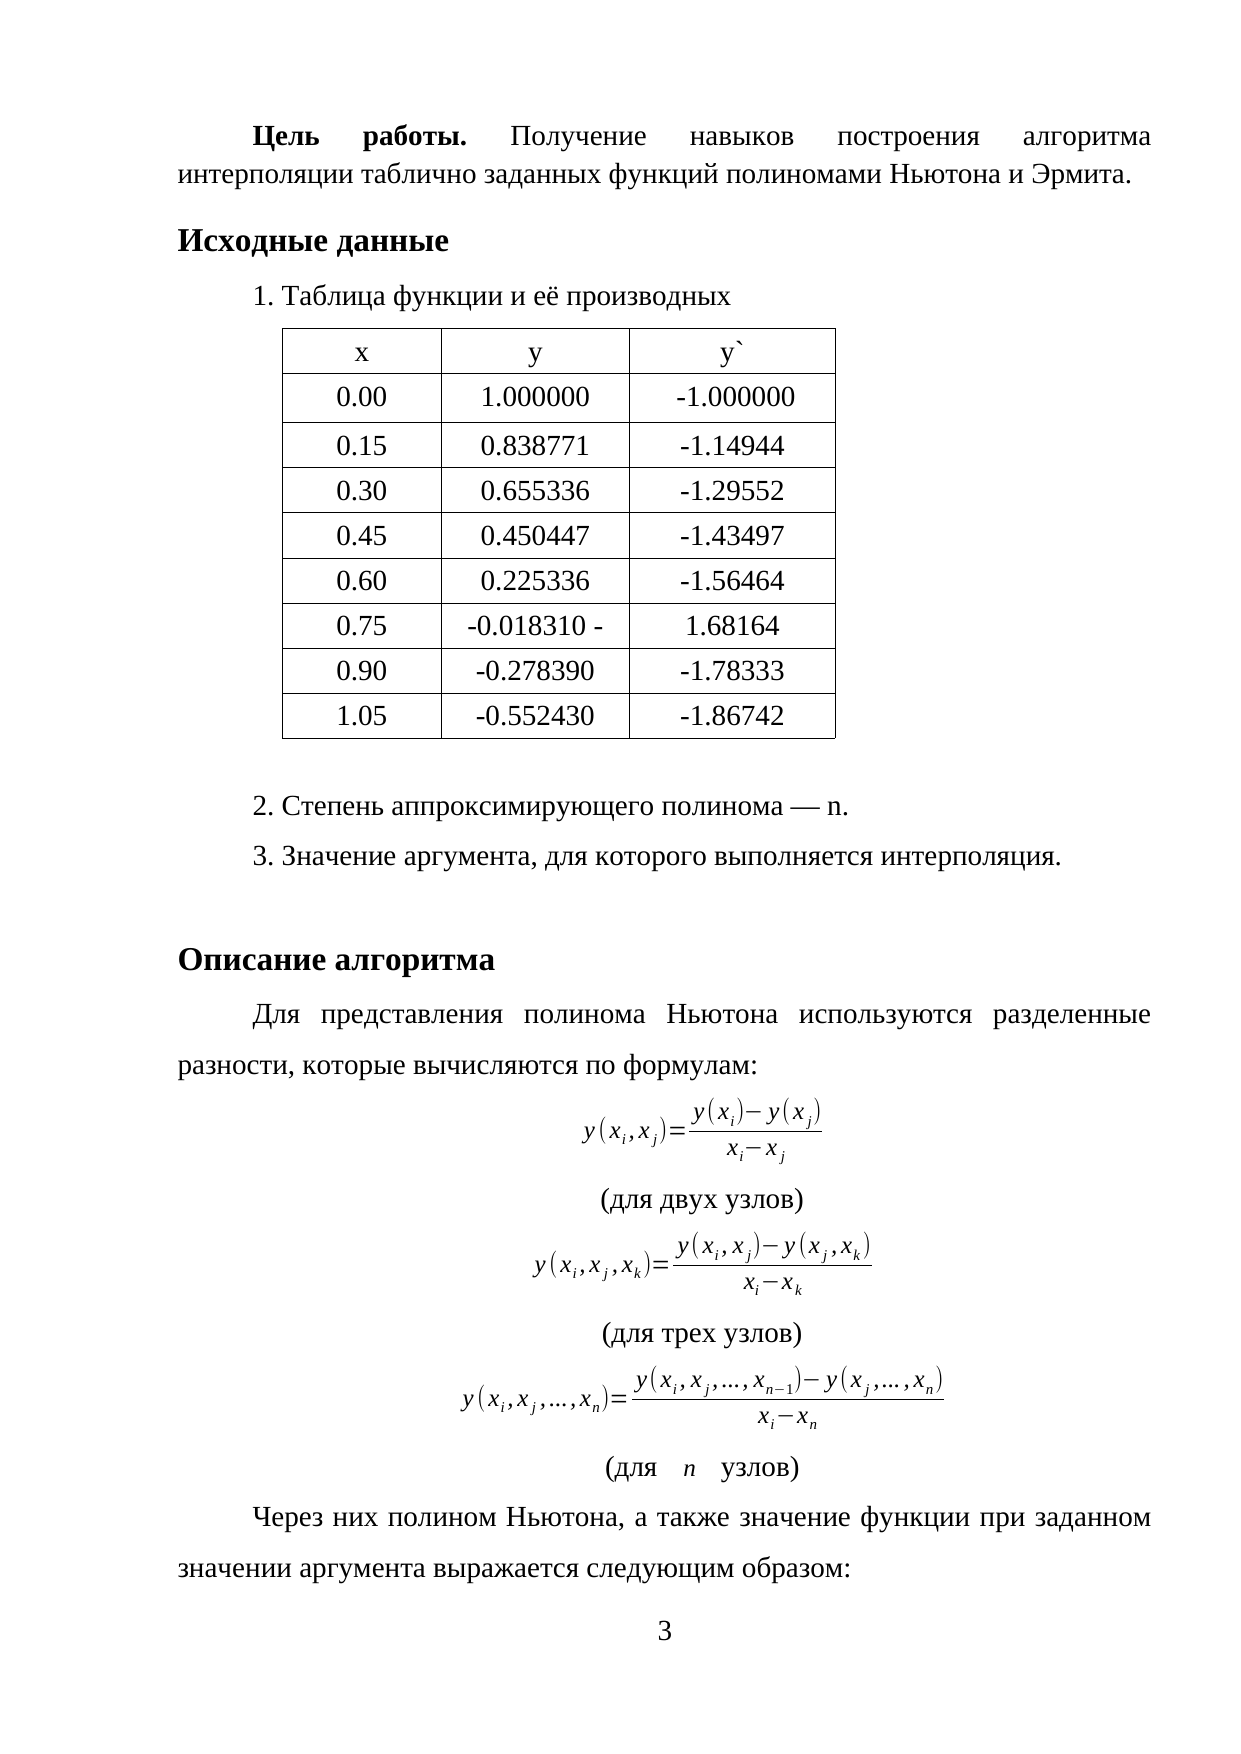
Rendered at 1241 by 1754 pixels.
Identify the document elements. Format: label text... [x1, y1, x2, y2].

table_cell -1.56464 [630, 559, 835, 602]
table_cell -0.552430 [442, 694, 629, 738]
table_cell 0.90 [283, 649, 441, 693]
table_cell 0.450447 [442, 513, 629, 557]
table_cell 1.68164 [630, 604, 835, 648]
table_cell -1.43497 [630, 513, 835, 557]
table_cell 1.000000 [442, 374, 629, 422]
table_cell 1.05 [283, 694, 441, 738]
table_cell 0.15 [283, 423, 441, 467]
table_header y [442, 329, 629, 373]
table_cell -1.29552 [630, 468, 835, 512]
table_cell -1.78333 [630, 649, 835, 693]
text (для узлов) [177, 1449, 1152, 1483]
text 3. Значение аргумента, для которого выполняется интерполяция. [177, 838, 1152, 872]
table_cell 0.00 [283, 374, 441, 422]
table_cell 0.225336 [442, 559, 629, 602]
text Цель работы. Получение навыков построения алгоритма интерполяции таблично заданных функций полиномами Ньютона и Эрмита. [177, 118, 1152, 190]
table_cell -1.86742 [630, 694, 835, 738]
table_cell -0.018310 - [442, 604, 629, 648]
text 2. Степень аппроксимирующего полинома — n. [177, 788, 1152, 822]
text 1. Таблица функции и её производных [177, 278, 1152, 311]
table_header y` [630, 329, 835, 373]
table_cell 0.60 [283, 559, 441, 602]
table_cell -1.14944 [630, 423, 835, 467]
text (для двух узлов) [177, 1181, 1152, 1214]
table_cell 0.30 [283, 468, 441, 512]
table_cell 0.655336 [442, 468, 629, 512]
text Для представления полинома Ньютона используются разделенные разности, которые вычисляются по формулам: [177, 997, 1152, 1081]
table_cell 0.45 [283, 513, 441, 557]
table_cell -1.000000 [630, 374, 835, 422]
table_cell -0.278390 [442, 649, 629, 693]
text (для трех узлов) [177, 1315, 1152, 1349]
table_cell 0.838771 [442, 423, 629, 467]
subtitle Исходные данные [177, 220, 1152, 258]
table_cell 0.75 [283, 604, 441, 648]
table_header x [283, 329, 441, 373]
text Через них полином Ньютона, а также значение функции при заданном значении аргумента выражается следующим образом: [177, 1499, 1152, 1583]
subtitle Описание алгоритма [177, 939, 1152, 977]
